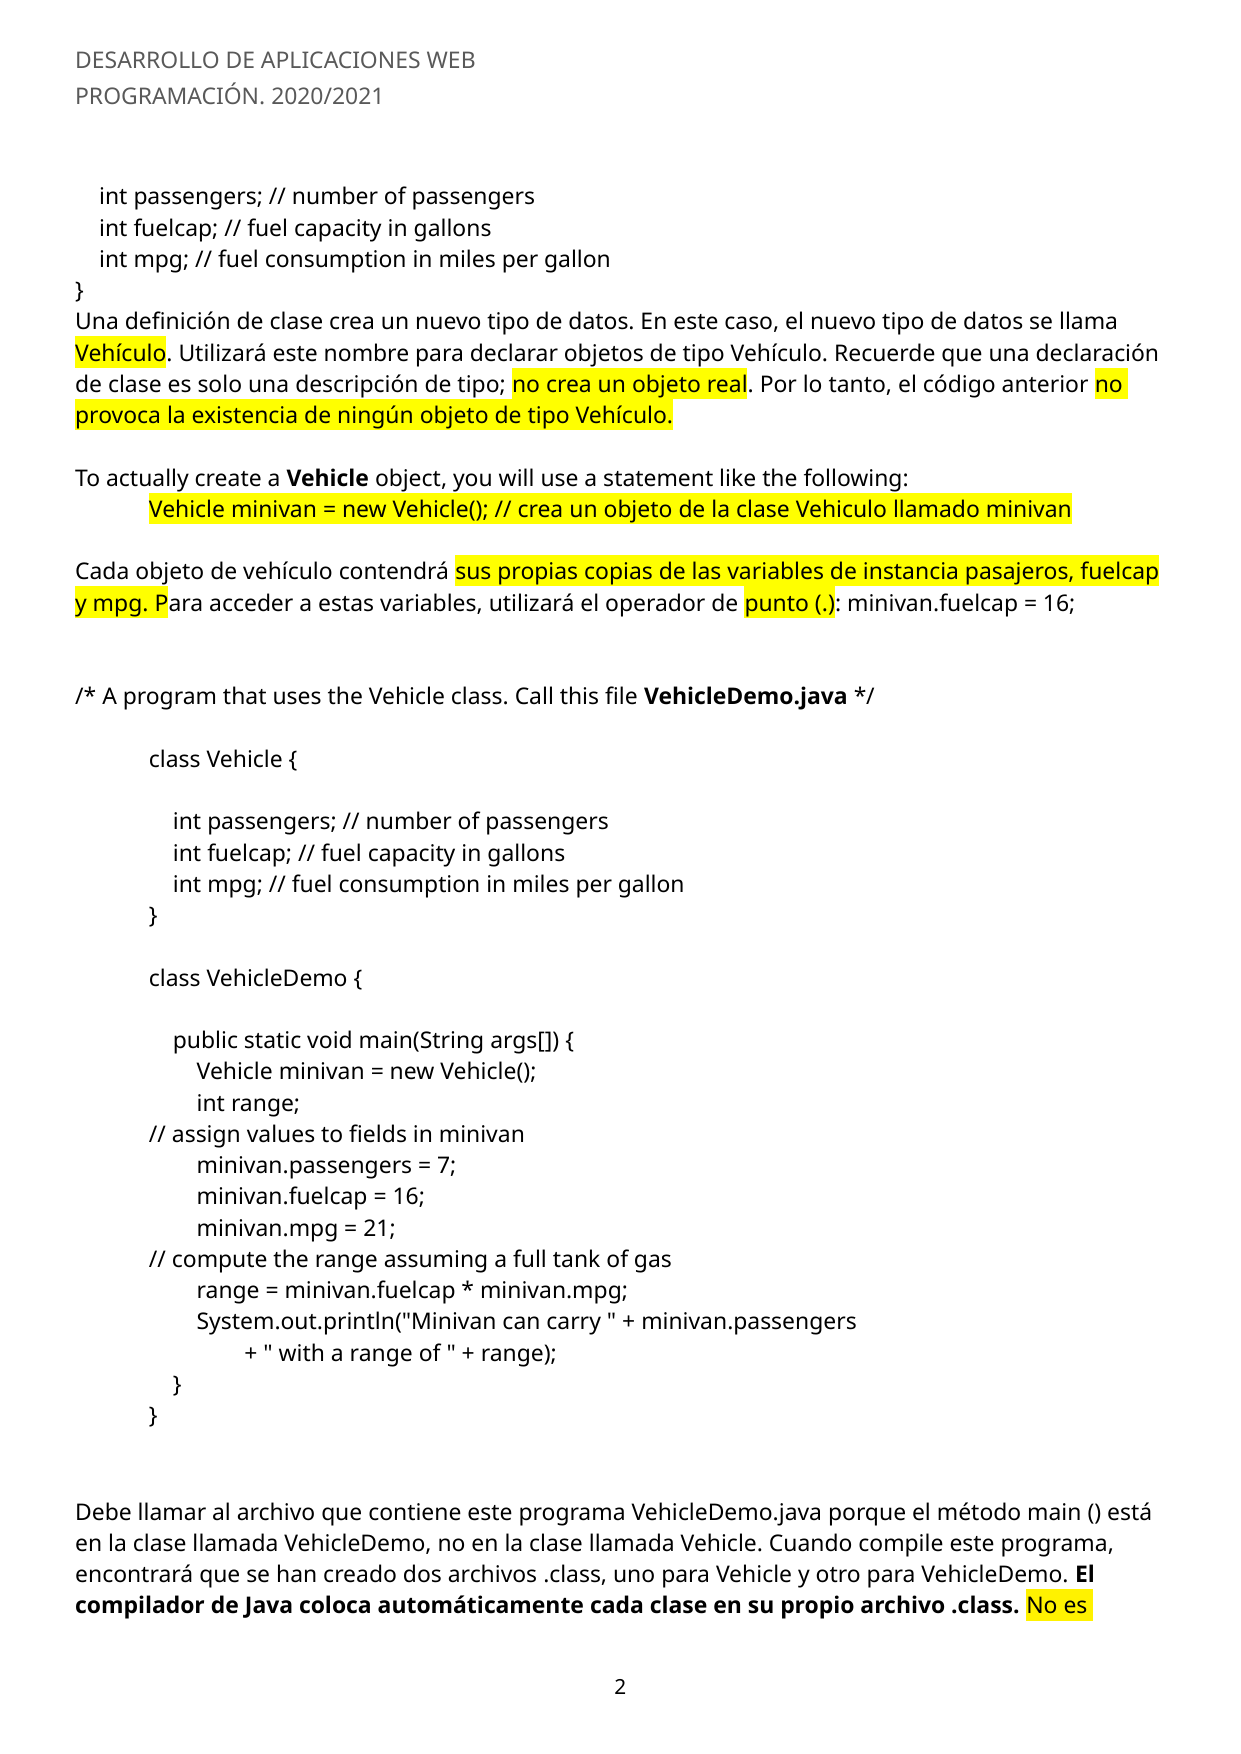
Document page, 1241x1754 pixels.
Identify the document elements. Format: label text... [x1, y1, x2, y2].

text minivan.passengers = 7; [149, 1149, 1165, 1180]
text int fuelcap; // fuel capacity in gallons [149, 836, 1165, 868]
text Vehicle minivan = new Vehicle(); // crea un objeto de la clase Vehiculo llamado minivan [75, 493, 1165, 524]
text minivan.fuelcap = 16; [149, 1180, 1165, 1211]
text int mpg; // fuel consumption in miles per gallon [75, 243, 1165, 274]
text System.out.println("Minivan can carry " + minivan.passengers [149, 1305, 1165, 1336]
text int range; [149, 1086, 1165, 1118]
text To actually create a Vehicle object, you will use a statement like the following: [75, 461, 1165, 493]
text Debe llamar al archivo que contiene este programa VehicleDemo.java porque el método main () está en la clase llamada VehicleDemo, no en la clase llamada Vehicle. Cuando compile este programa, encontrará que se han creado dos archivos .class, uno para Vehicle y otro para VehicleDemo. El compilador de Java coloca automáticamente cada clase en su propio archivo .class. No es [75, 1496, 1165, 1621]
text int fuelcap; // fuel capacity in gallons [75, 211, 1165, 243]
text public static void main(String args[]) { [149, 1024, 1165, 1055]
text int passengers; // number of passengers [75, 180, 1165, 211]
text // compute the range assuming a full tank of gas [149, 1243, 1165, 1274]
text } [149, 899, 1165, 930]
text Vehicle minivan = new Vehicle(); [149, 1055, 1165, 1086]
text Cada objeto de vehículo contendrá sus propias copias de las variables de instancia pasajeros, fuelcap y mpg. Para acceder a estas variables, utilizará el operador de punto (.): minivan.fuelcap = 16; [75, 555, 1165, 618]
text range = minivan.fuelcap * minivan.mpg; [149, 1274, 1165, 1305]
text // assign values to fields in minivan [149, 1118, 1165, 1149]
text } [75, 274, 1165, 305]
text minivan.mpg = 21; [149, 1211, 1165, 1243]
text } [149, 1368, 1165, 1399]
text int mpg; // fuel consumption in miles per gallon [149, 868, 1165, 899]
text /* A program that uses the Vehicle class. Call this file VehicleDemo.java */ [75, 680, 1165, 711]
text Una definición de clase crea un nuevo tipo de datos. En este caso, el nuevo tipo de datos se llama Vehículo. Utilizará este nombre para declarar objetos de tipo Vehículo. Recuerde que una declaración de clase es solo una descripción de tipo; no crea un objeto real. Por lo tanto, el código anterior no provoca la existencia de ningún objeto de tipo Vehículo. [75, 305, 1165, 430]
text + " with a range of " + range); [149, 1336, 1165, 1368]
text } [149, 1399, 1165, 1430]
text class Vehicle { [149, 743, 1165, 774]
text class VehicleDemo { [149, 961, 1165, 993]
text int passengers; // number of passengers [149, 805, 1165, 836]
